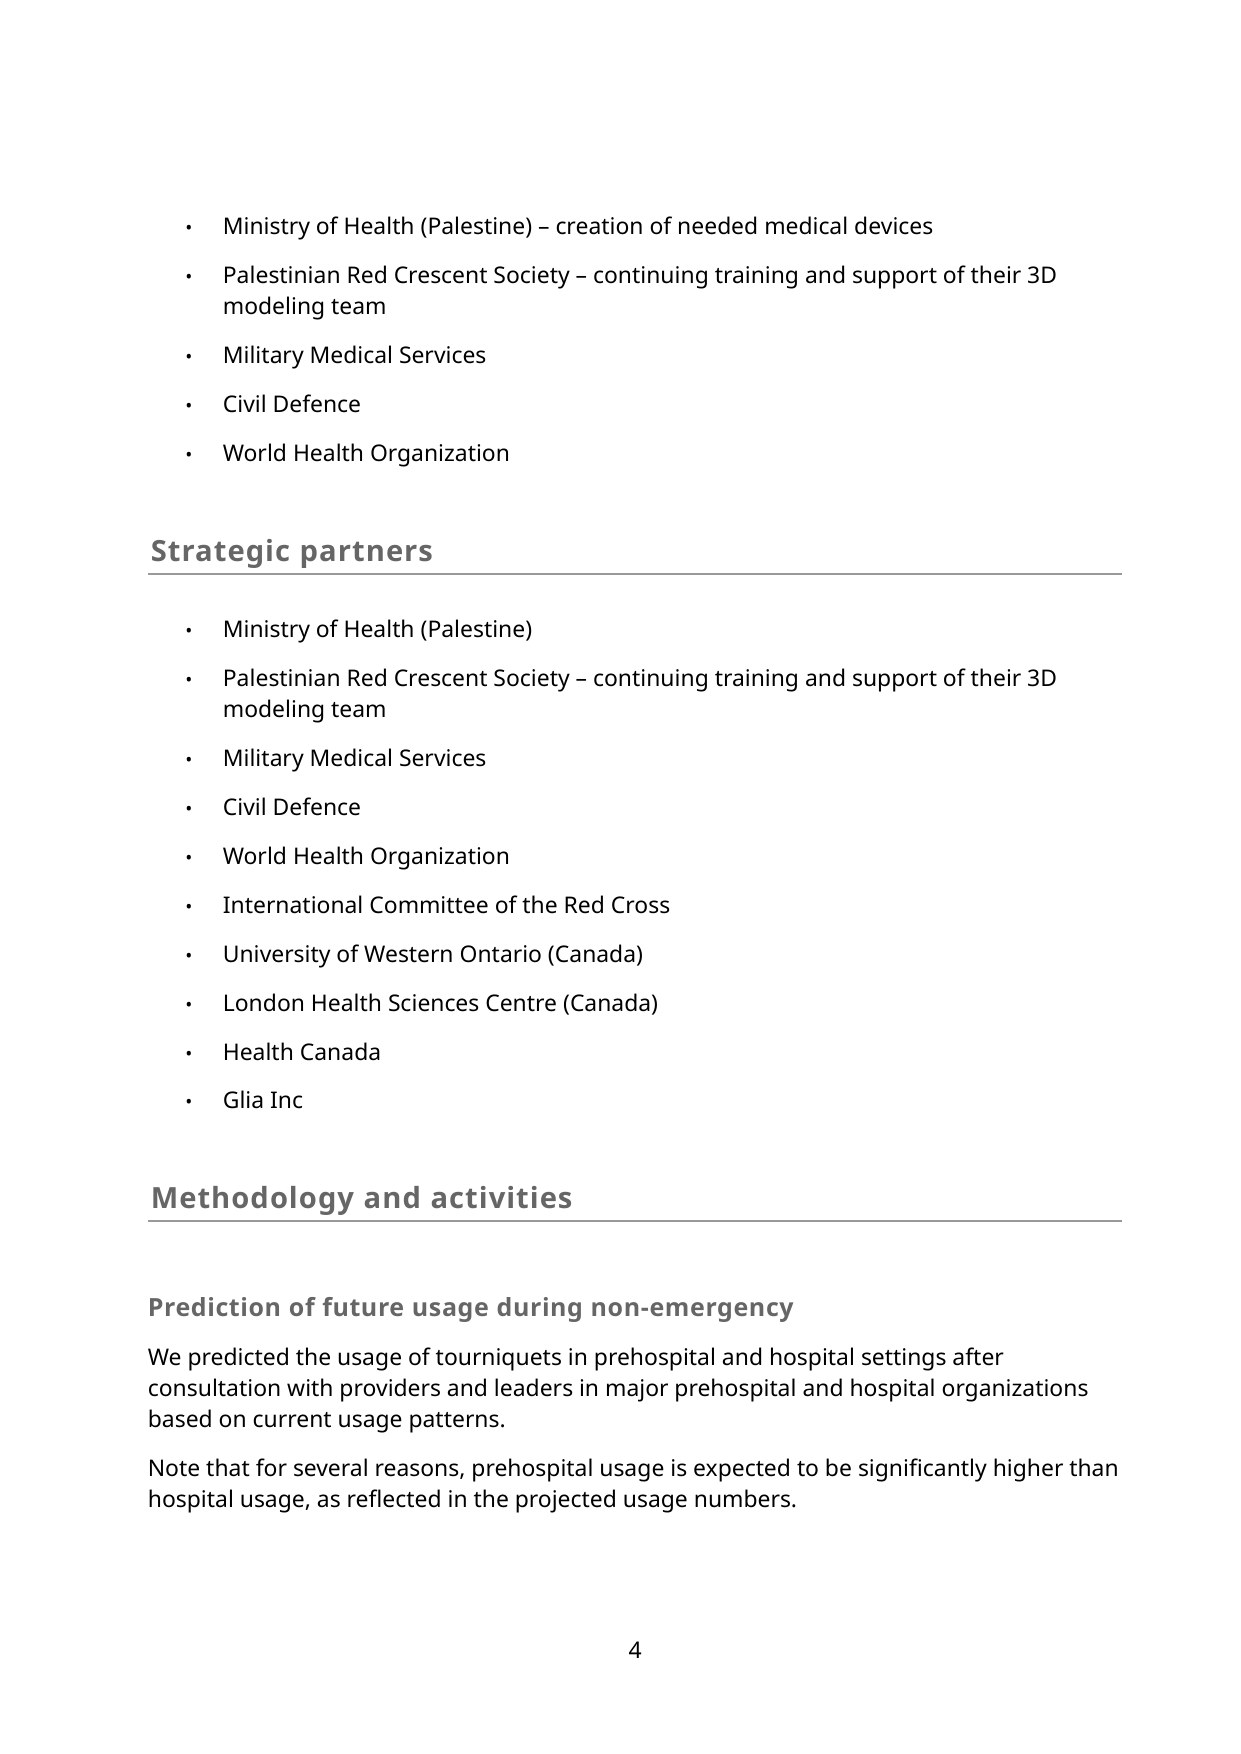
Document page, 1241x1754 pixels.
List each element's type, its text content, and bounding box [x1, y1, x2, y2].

text We predicted the usage of tourniquets in prehospital and hospital settings after consultation with providers and leaders in major prehospital and hospital organizations based on current usage patterns. [148, 1341, 1122, 1434]
list Palestinian Red Crescent Society – continuing training and support of their 3D modeling team [185, 259, 1122, 322]
list Glia Inc [185, 1084, 1122, 1116]
list Ministry of Health (Palestine) – creation of needed medical devices [185, 210, 1122, 241]
list Military Medical Services [185, 339, 1122, 371]
subtitle Strategic partners [148, 527, 1122, 573]
list Health Canada [185, 1036, 1122, 1067]
text Note that for several reasons, prehospital usage is expected to be significantly higher than hospital usage, as reflected in the projected usage numbers. [148, 1452, 1122, 1514]
subtitle Prediction of future usage during non-emergency [148, 1289, 1122, 1323]
list Palestinian Red Crescent Society – continuing training and support of their 3D modeling team [185, 662, 1122, 724]
list Civil Defence [185, 791, 1122, 822]
subtitle Methodology and activities [148, 1175, 1122, 1220]
list International Committee of the Red Cross [185, 889, 1122, 920]
list World Health Organization [185, 840, 1122, 871]
list University of Western Ontario (Canada) [185, 938, 1122, 969]
list Ministry of Health (Palestine) [185, 613, 1122, 644]
list London Health Sciences Centre (Canada) [185, 987, 1122, 1018]
list World Health Organization [185, 437, 1122, 468]
list Civil Defence [185, 388, 1122, 419]
list Military Medical Services [185, 742, 1122, 773]
